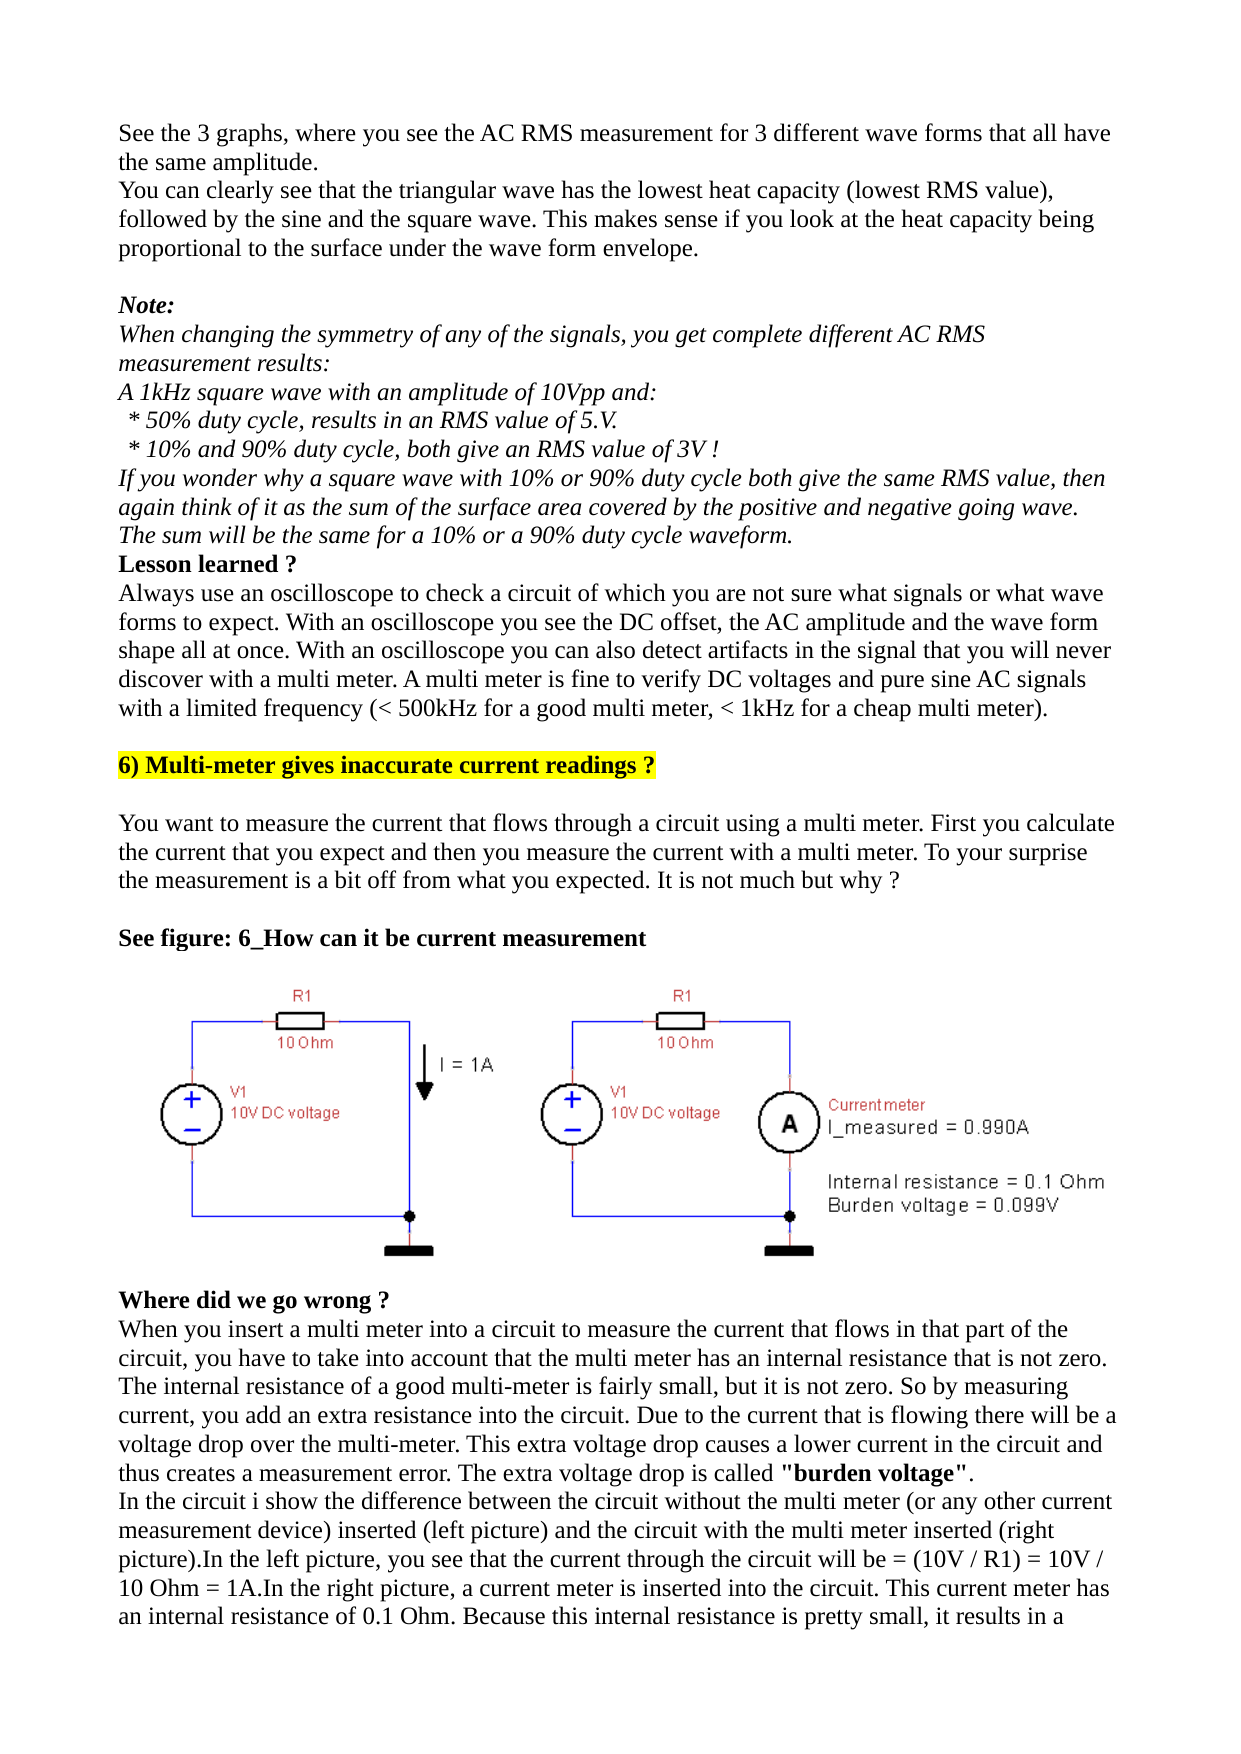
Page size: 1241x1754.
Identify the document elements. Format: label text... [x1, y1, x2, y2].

picture [118, 951, 1123, 1286]
text See the 3 graphs, where you see the AC RMS measurement for 3 different wave forms that all have the same amplitude. You can clearly see that the triangular wave has the lowest heat capacity (lowest RMS value), followed by the sine and the square wave. This makes sense if you look at the heat capacity being proportional to the surface under the wave form envelope. Note: When changing the symmetry of any of the signals, you get complete different AC RMS measurement results: A 1kHz square wave with an amplitude of 10Vpp and: * 50% duty cycle, results in an RMS value of 5.V. * 10% and 90% duty cycle, both give an RMS value of 3V ! If you wonder why a square wave with 10% or 90% duty cycle both give the same RMS value, then again think of it as the sum of the surface area covered by the positive and negative going wave. The sum will be the same for a 10% or a 90% duty cycle waveform. Lesson learned ? Always use an oscilloscope to check a circuit of which you are not sure what signals or what wave forms to expect. With an oscilloscope you see the DC offset, the AC amplitude and the wave form shape all at once. With an oscilloscope you can also detect artifacts in the signal that you will never discover with a multi meter. A multi meter is fine to verify DC voltages and pure sine AC signals with a limited frequency (< 500kHz for a good multi meter, < 1kHz for a cheap multi meter). 6) Multi-meter gives inaccurate current readings ? You want to measure the current that flows through a circuit using a multi meter. First you calculate the current that you expect and then you measure the current with a multi meter. To your surprise the measurement is a bit off from what you expected. It is not much but why ? See figure: 6_How can it be current measurement [118, 118, 1122, 951]
text Where did we go wrong ? When you insert a multi meter into a circuit to measure the current that flows in that part of the circuit, you have to take into account that the multi meter has an internal resistance that is not zero. The internal resistance of a good multi-meter is fairly small, but it is not zero. So by measuring current, you add an extra resistance into the circuit. Due to the current that is flowing there will be a voltage drop over the multi-meter. This extra voltage drop causes a lower current in the circuit and thus creates a measurement error. The extra voltage drop is called "burden voltage". In the circuit i show the difference between the circuit without the multi meter (or any other current measurement device) inserted (left picture) and the circuit with the multi meter inserted (right picture).In the left picture, you see that the current through the circuit will be = (10V / R1) = 10V / 10 Ohm = 1A.In the right picture, a current meter is inserted into the circuit. This current meter has an internal resistance of 0.1 Ohm. Because this internal resistance is pretty small, it results in a [118, 1286, 1122, 1630]
